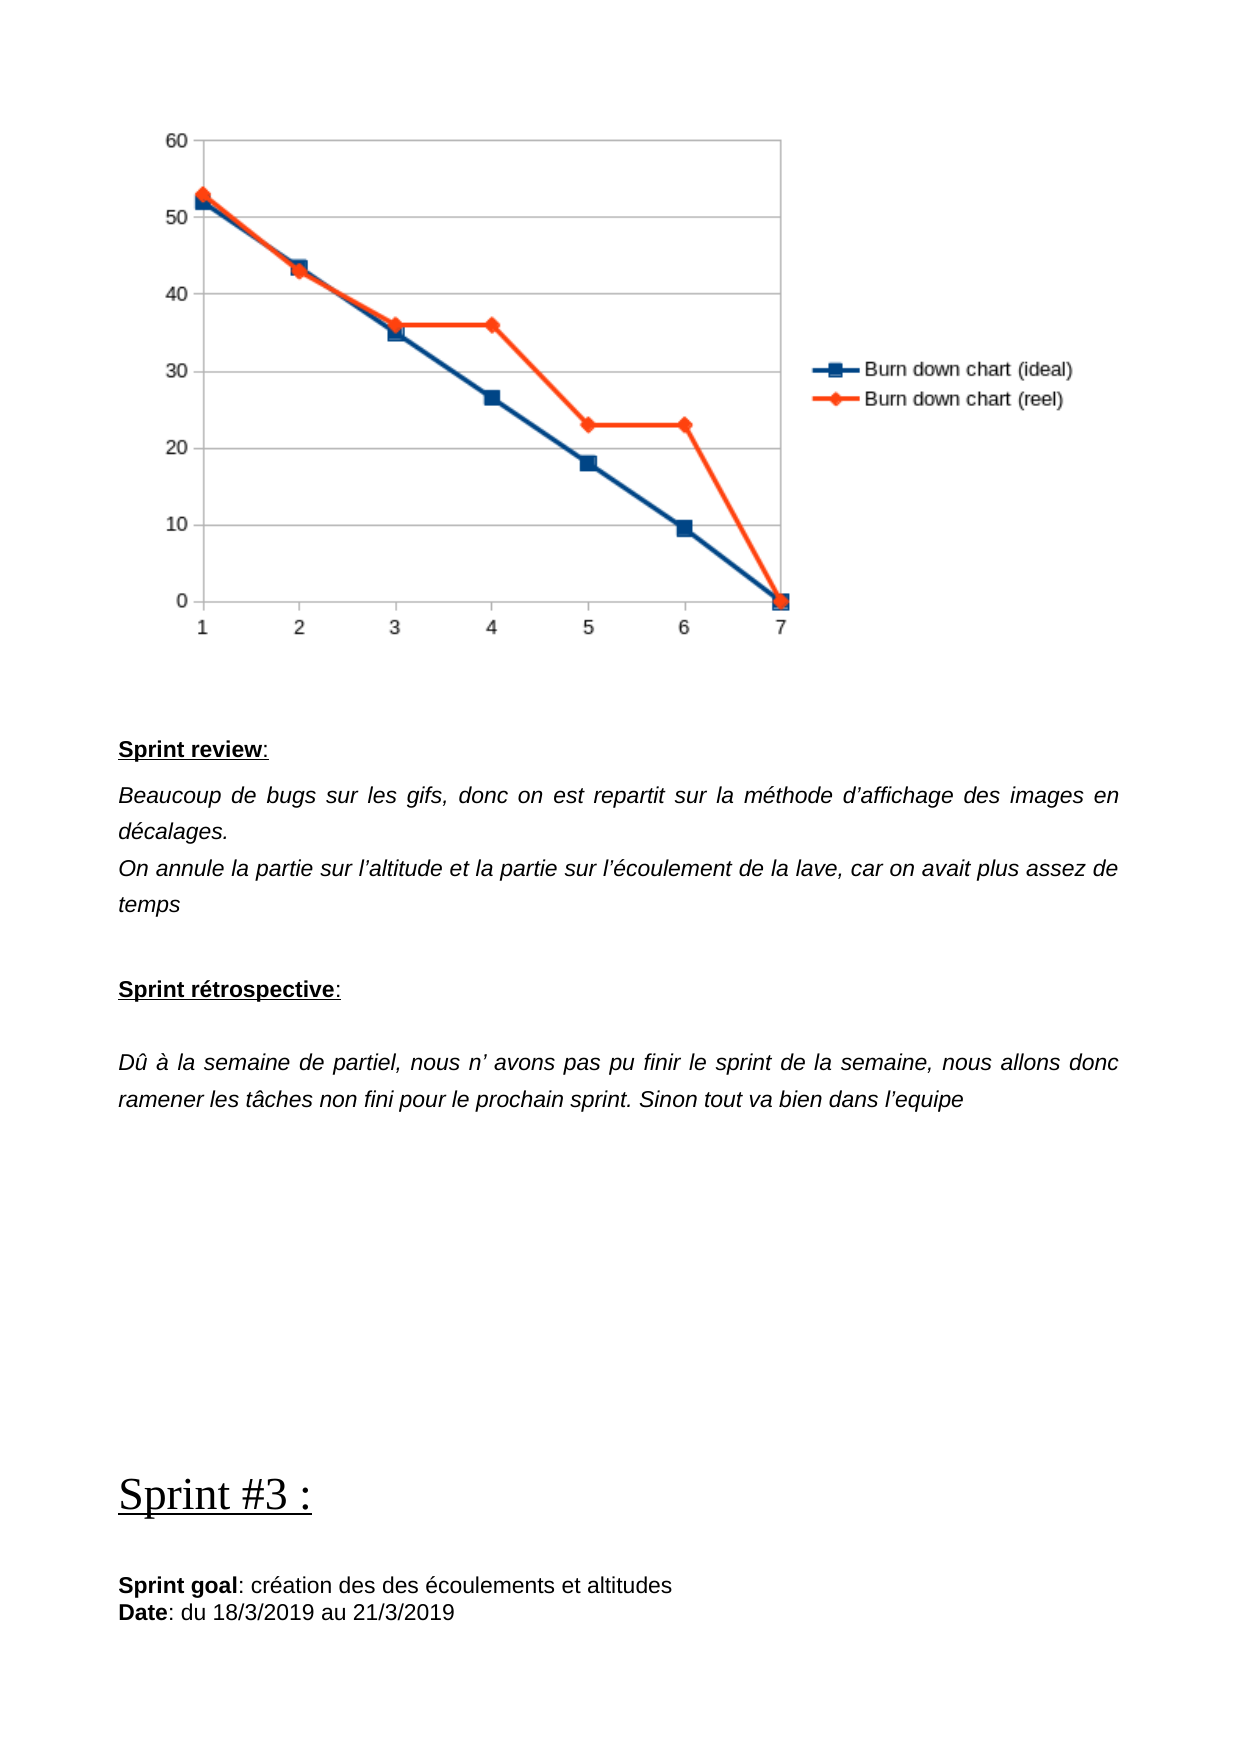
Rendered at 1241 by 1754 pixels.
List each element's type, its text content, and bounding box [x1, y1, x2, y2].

text Dû à la semaine de partiel, nous n’ avons pas pu finir le sprint de la semaine, nous allons donc ramener les tâches non fini pour le prochain sprint. Sinon tout va bien dans l’equipe [118, 1049, 1122, 1112]
text Sprint review: [118, 736, 1122, 762]
text Sprint rétrospective: [118, 976, 1122, 1003]
text Beaucoup de bugs sur les gifs, donc on est repartit sur la méthode d’affichage des images en décalages. [118, 782, 1122, 845]
text Sprint #3 : [118, 1467, 1122, 1519]
text On annule la partie sur l’altitude et la partie sur l’écoulement de la lave, car on avait plus assez de temps [118, 855, 1122, 917]
text Sprint goal: création des des écoulements et altitudes Date: du 18/3/2019 au 21/3/2019 [118, 1572, 1122, 1625]
picture [147, 118, 1093, 650]
